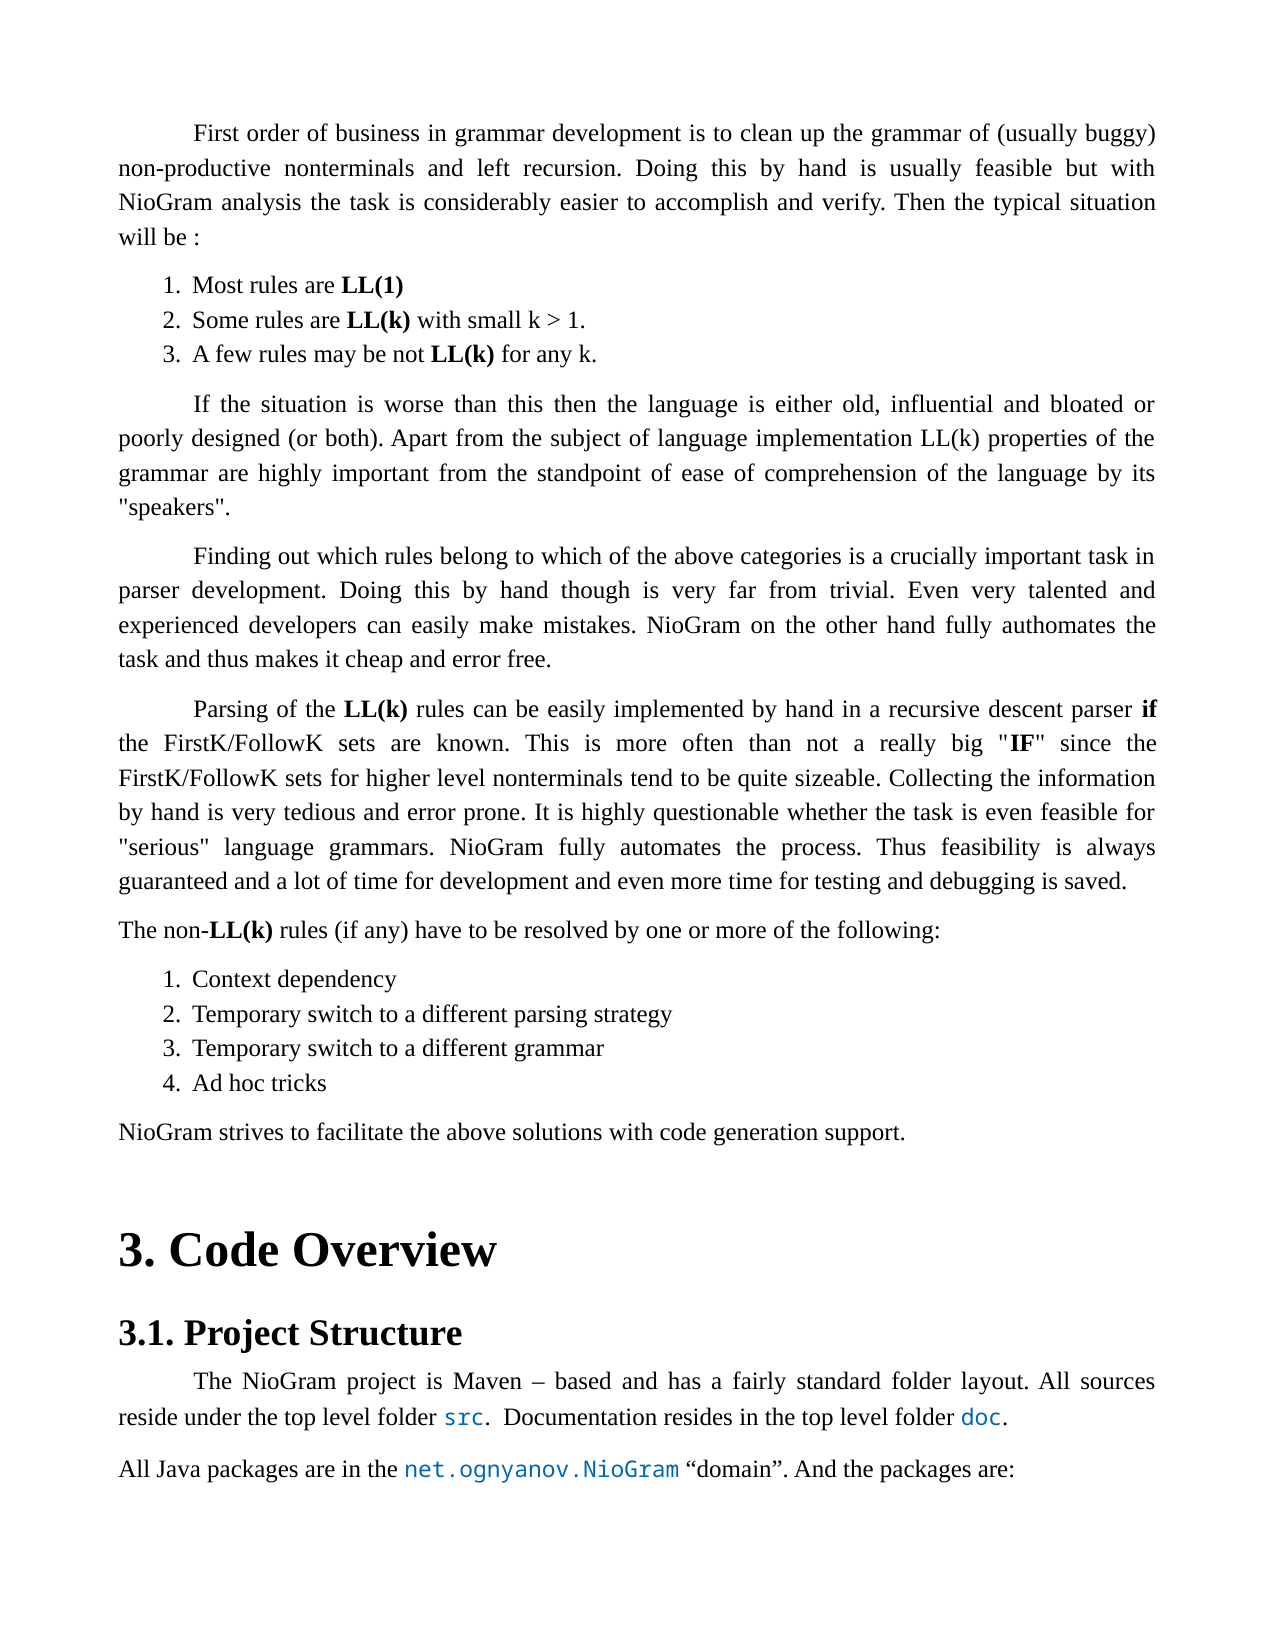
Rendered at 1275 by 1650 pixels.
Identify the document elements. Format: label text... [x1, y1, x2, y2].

text If the situation is worse than this then the language is either old, influential and bloated or poorly designed (or both). Apart from the subject of language implementation LL(k) properties of the grammar are highly important from the standpoint of ease of comprehension of the language by its "speakers". [118, 389, 1157, 521]
text First order of business in grammar development is to clean up the grammar of (usually buggy) non-productive nonterminals and left recursion. Doing this by hand is usually feasible but with NioGram analysis the task is considerably easier to accomplish and verify. Then the typical situation will be : [118, 118, 1157, 250]
list Most rules are LL(1) [162, 271, 1157, 299]
subtitle 3. Code Overview [118, 1219, 1157, 1277]
subtitle 3.1. Project Structure [118, 1310, 1157, 1353]
list Context dependency [162, 964, 1157, 993]
text The NioGram project is Maven – based and has a fairly standard folder layout. All sources reside under the top level folder src. Documentation resides in the top level folder doc. [118, 1366, 1157, 1432]
list Temporary switch to a different grammar [162, 1033, 1157, 1062]
list Some rules are LL(k) with small k > 1. [162, 305, 1157, 334]
text All Java packages are in the net.ognyanov.NioGram “domain”. And the packages are: [118, 1453, 1157, 1484]
text Parsing of the LL(k) rules can be easily implemented by hand in a recursive descent parser if the FirstK/FollowK sets are known. This is more often than not a really big "IF" since the FirstK/FollowK sets for higher level nonterminals tend to be quite sizeable. Collecting the information by hand is very tedious and error prone. It is highly questionable whether the task is even feasible for "serious" language grammars. NioGram fully automates the process. Thus feasibility is always guaranteed and a lot of time for development and even more time for testing and debugging is saved. [118, 694, 1157, 895]
list Ad hoc tricks [162, 1068, 1157, 1096]
text Finding out which rules belong to which of the above categories is a crucially important task in parser development. Doing this by hand though is very far from trivial. Even very talented and experienced developers can easily make mistakes. NioGram on the other hand fully authomates the task and thus makes it cheap and error free. [118, 541, 1157, 673]
text The non-LL(k) rules (if any) have to be resolved by one or more of the following: [118, 915, 1157, 944]
list Temporary switch to a different parsing strategy [162, 999, 1157, 1027]
text NioGram strives to facilitate the above solutions with code generation support. [118, 1117, 1157, 1145]
list A few rules may be not LL(k) for any k. [162, 339, 1157, 368]
